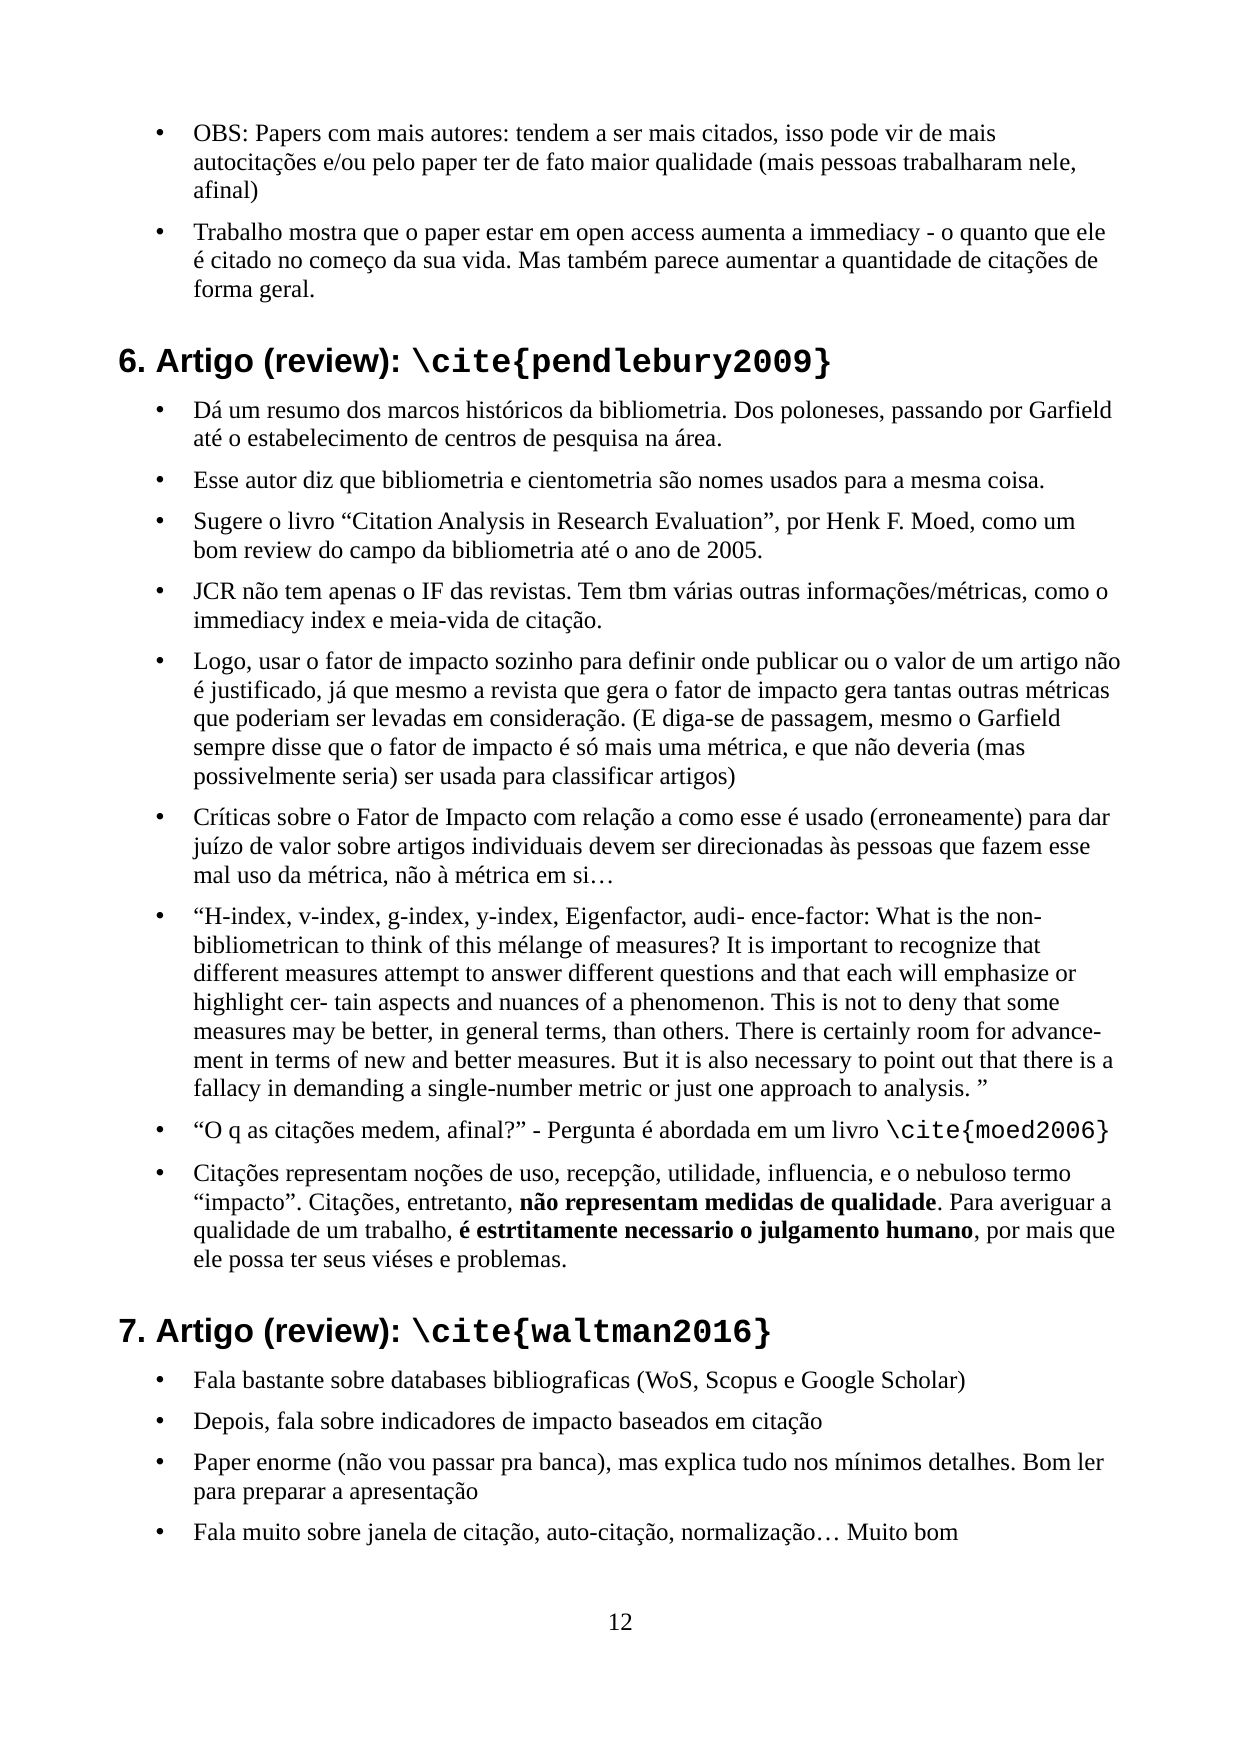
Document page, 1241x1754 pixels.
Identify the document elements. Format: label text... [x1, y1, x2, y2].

list “H-index, v-index, g-index, y-index, Eigenfactor, audi- ence-factor: What is the non-bibliometrican to think of this mélange of measures? It is important to recognize that different measures attempt to answer different questions and that each will emphasize or highlight cer- tain aspects and nuances of a phenomenon. This is not to deny that some measures may be better, in general terms, than others. There is certainly room for advance- ment in terms of new and better measures. But it is also necessary to point out that there is a fallacy in demanding a single-number metric or just one approach to analysis. ” [156, 901, 1122, 1102]
list Fala bastante sobre databases bibliograficas (WoS, Scopus e Google Scholar) [156, 1365, 1122, 1393]
list JCR não tem apenas o IF das revistas. Tem tbm várias outras informações/métricas, como o immediacy index e meia-vida de citação. [156, 576, 1122, 633]
list Sugere o livro “Citation Analysis in Research Evaluation”, por Henk F. Moed, como um bom review do campo da bibliometria até o ano de 2005. [156, 506, 1122, 563]
list Paper enorme (não vou passar pra banca), mas explica tudo nos mínimos detalhes. Bom ler para preparar a apresentação [156, 1447, 1122, 1505]
list Citações representam noções de uso, recepção, utilidade, influencia, e o nebuloso termo “impacto”. Citações, entretanto, não representam medidas de qualidade. Para averiguar a qualidade de um trabalho, é estrtitamente necessario o julgamento humano, por mais que ele possa ter seus viéses e problemas. [156, 1158, 1122, 1273]
list Dá um resumo dos marcos históricos da bibliometria. Dos poloneses, passando por Garfield até o estabelecimento de centros de pesquisa na área. [156, 395, 1122, 452]
list Críticas sobre o Fator de Impacto com relação a como esse é usado (erroneamente) para dar juízo de valor sobre artigos individuais devem ser direcionadas às pessoas que fazem esse mal uso da métrica, não à métrica em si… [156, 802, 1122, 888]
list Trabalho mostra que o paper estar em open access aumenta a immediacy - o quanto que ele é citado no começo da sua vida. Mas também parece aumentar a quantidade de citações de forma geral. [156, 217, 1122, 303]
list Depois, fala sobre indicadores de impacto baseados em citação [156, 1406, 1122, 1435]
subtitle Artigo (review): \cite{pendlebury2009} [118, 341, 1122, 382]
list Fala muito sobre janela de citação, auto-citação, normalização… Muito bom [156, 1517, 1122, 1546]
list “O q as citações medem, afinal?” - Pergunta é abordada em um livro \cite{moed2006} [156, 1115, 1122, 1146]
list OBS: Papers com mais autores: tendem a ser mais citados, isso pode vir de mais autocitações e/ou pelo paper ter de fato maior qualidade (mais pessoas trabalharam nele, afinal) [156, 118, 1122, 204]
list Logo, usar o fator de impacto sozinho para definir onde publicar ou o valor de um artigo não é justificado, já que mesmo a revista que gera o fator de impacto gera tantas outras métricas que poderiam ser levadas em consideração. (E diga-se de passagem, mesmo o Garfield sempre disse que o fator de impacto é só mais uma métrica, e que não deveria (mas possivelmente seria) ser usada para classificar artigos) [156, 646, 1122, 790]
subtitle Artigo (review): \cite{waltman2016} [118, 1311, 1122, 1352]
list Esse autor diz que bibliometria e cientometria são nomes usados para a mesma coisa. [156, 465, 1122, 493]
